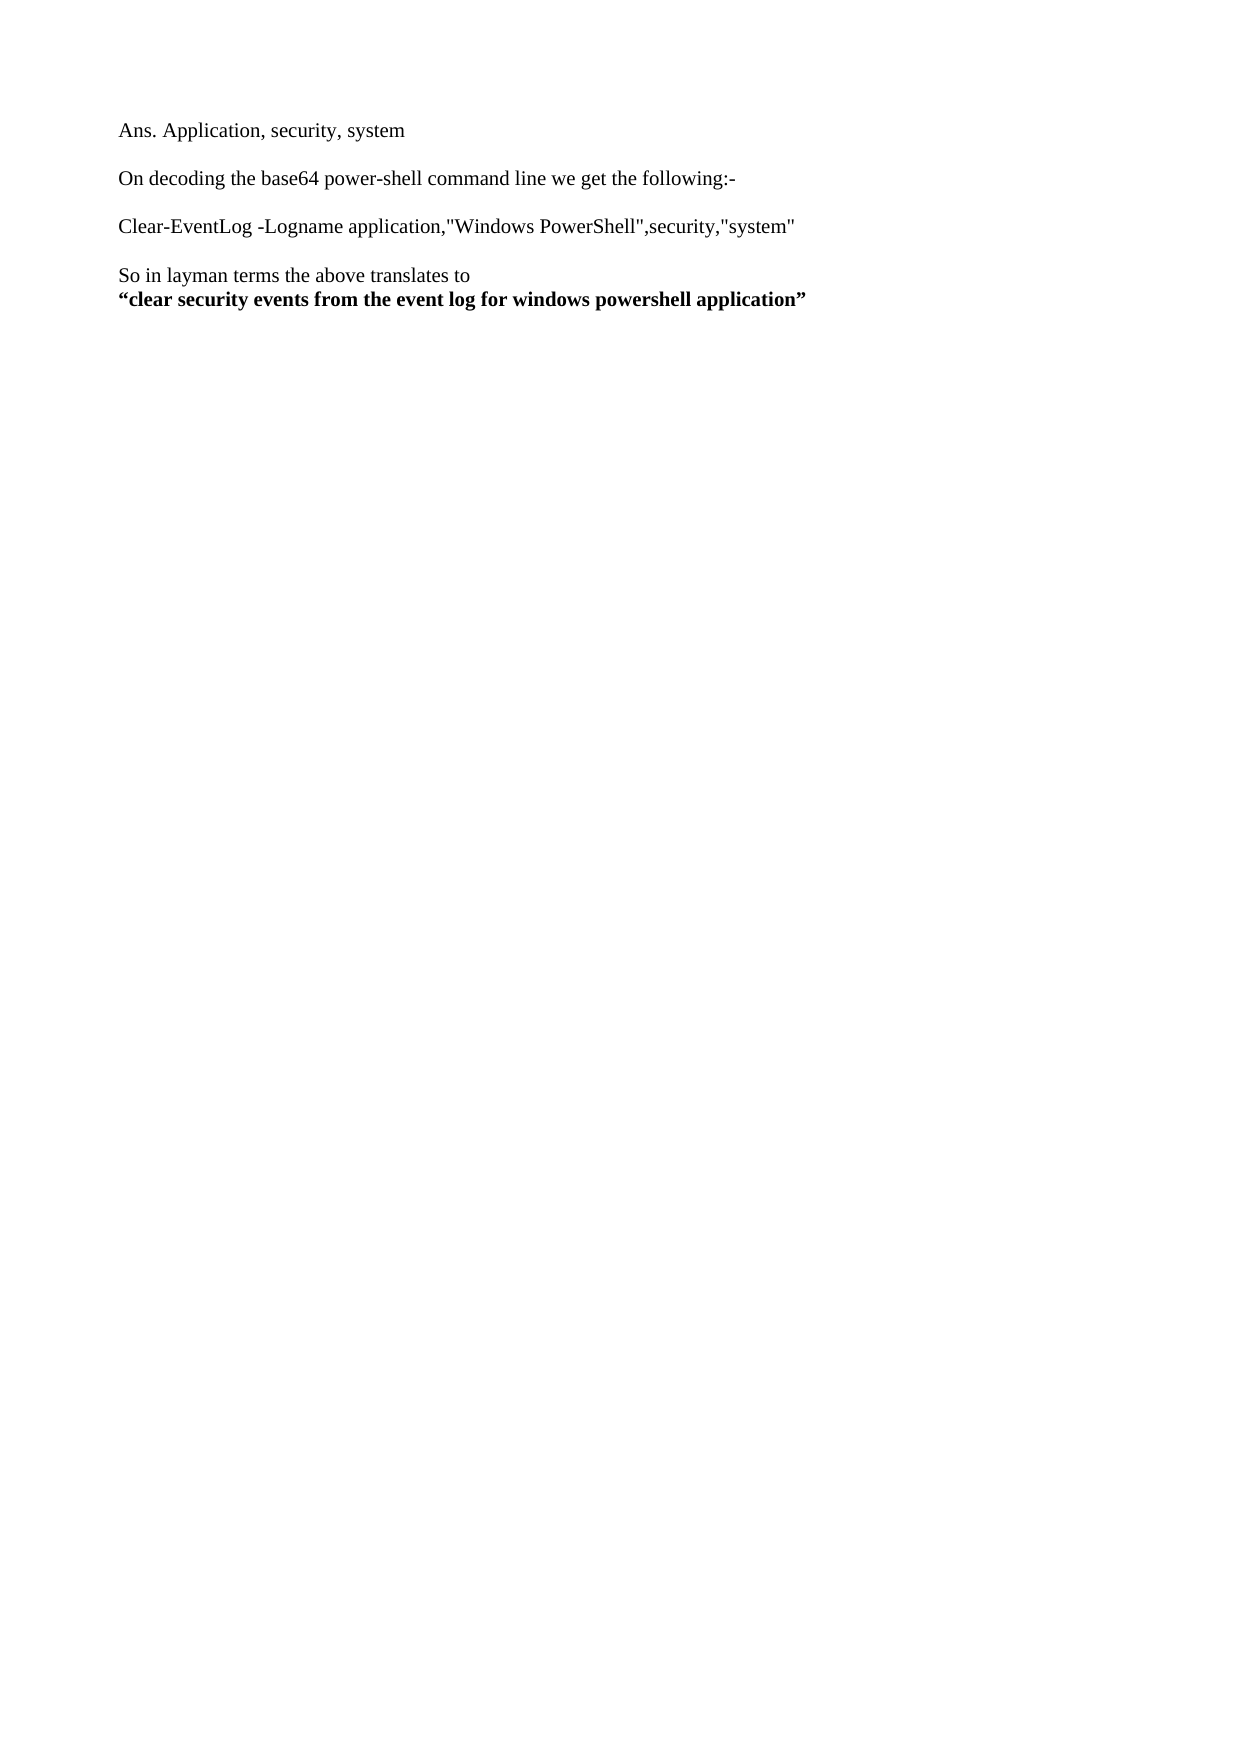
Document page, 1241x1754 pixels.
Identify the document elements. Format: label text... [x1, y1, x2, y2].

text So in layman terms the above translates to [118, 262, 1122, 287]
text “clear security events from the event log for windows powershell application” [118, 287, 1122, 311]
text Clear-EventLog -Logname application,"Win￹dows PowerShell",security,"system" [118, 214, 1122, 238]
text Ans. Application, security, system [118, 118, 1122, 142]
text On decoding the base64 power-shell command line we get the following:- [118, 166, 1122, 190]
